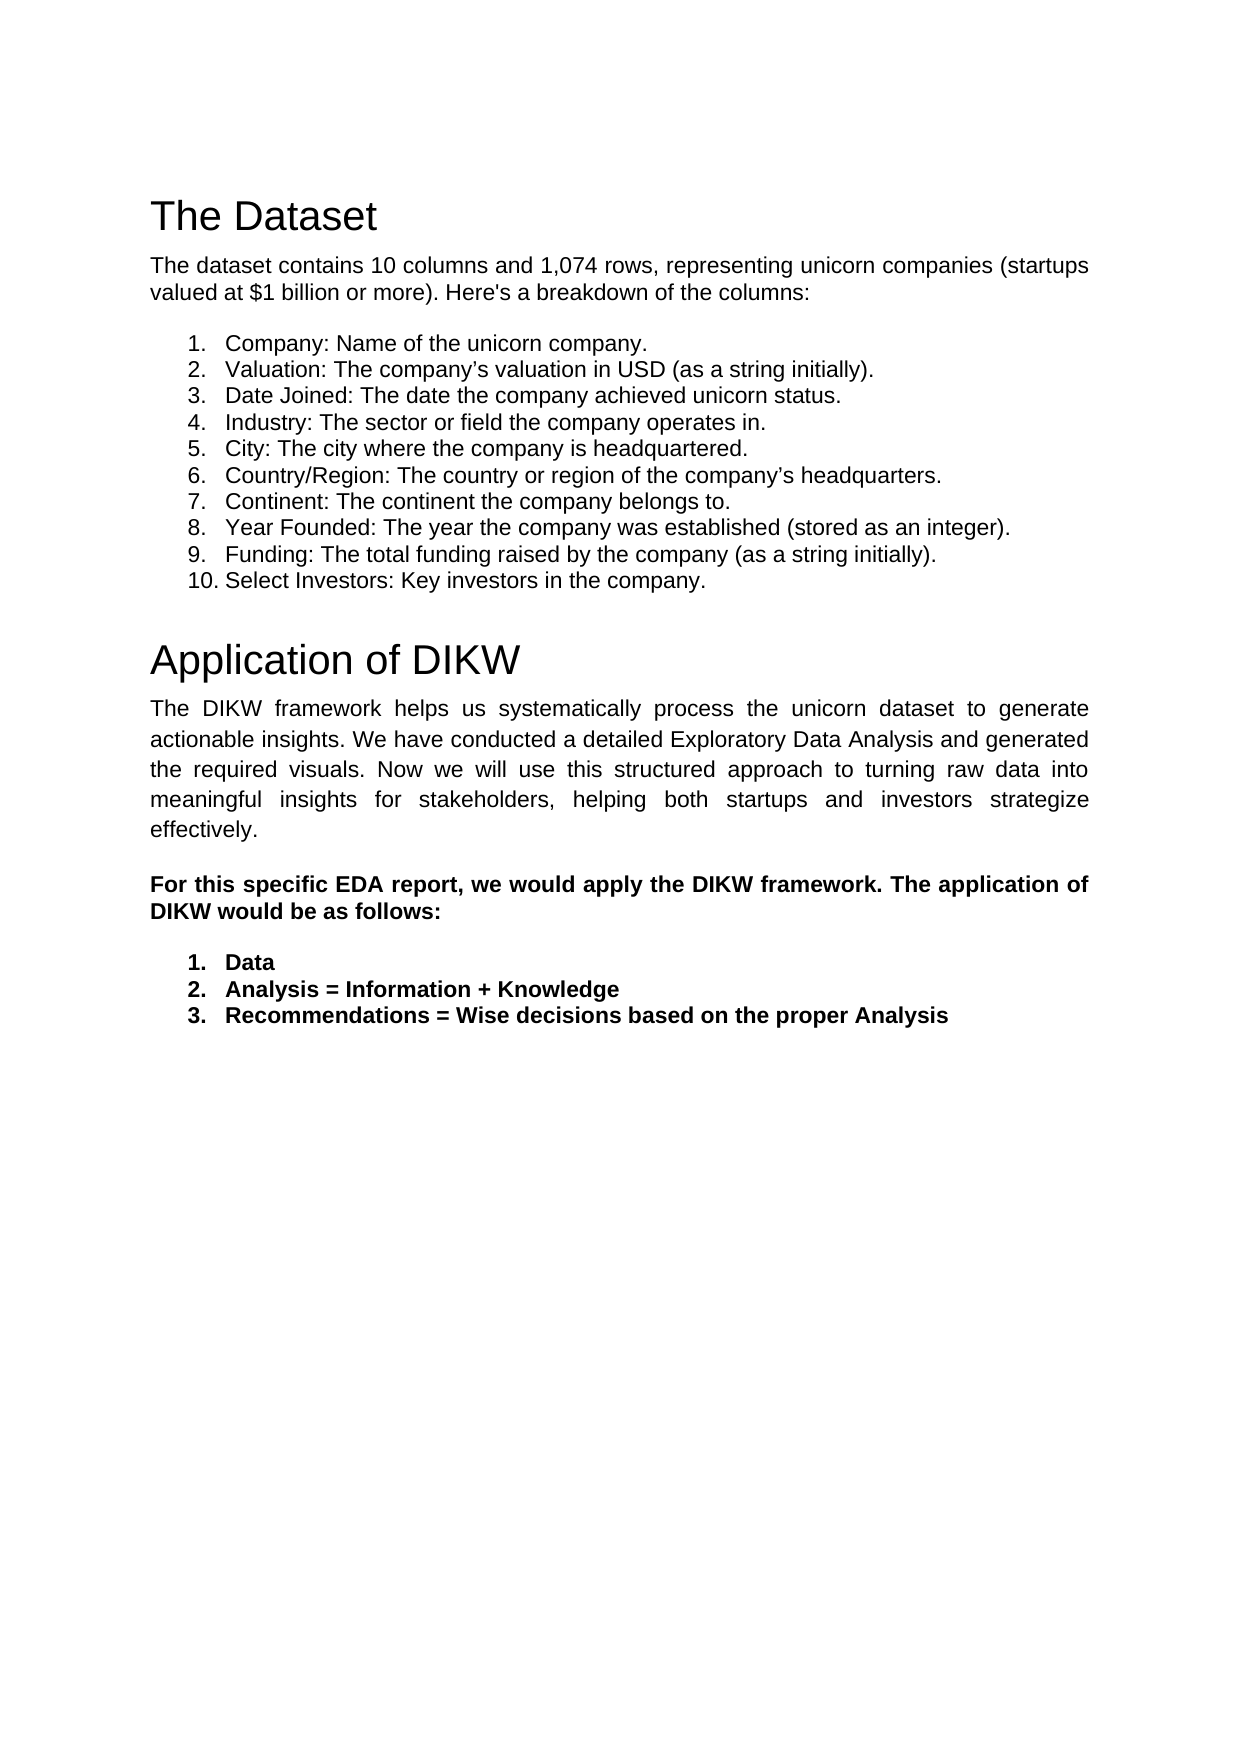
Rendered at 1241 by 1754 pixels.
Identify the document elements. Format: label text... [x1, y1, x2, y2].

list Valuation: The company’s valuation in USD (as a string initially). [187, 356, 1090, 382]
list Continent: The continent the company belongs to. [187, 488, 1090, 514]
list City: The city where the company is headquartered. [187, 435, 1090, 462]
list Recommendations = Wise decisions based on the proper Analysis [187, 1002, 1090, 1028]
list Country/Region: The country or region of the company’s headquarters. [187, 462, 1090, 488]
text The dataset contains 10 columns and 1,074 rows, representing unicorn companies (startups valued at $1 billion or more). Here's a breakdown of the columns: [150, 252, 1090, 305]
list Analysis = Information + Knowledge [187, 976, 1090, 1002]
list Select Investors: Key investors in the company. [187, 567, 1090, 593]
list Date Joined: The date the company achieved unicorn status. [187, 382, 1090, 409]
text The DIKW framework helps us systematically process the unicorn dataset to generate actionable insights. We have conducted a detailed Exploratory Data Analysis and generated the required visuals. Now we will use this structured approach to turning raw data into meaningful insights for stakeholders, helping both startups and investors strategize effectively. [150, 695, 1090, 843]
list Industry: The sector or field the company operates in. [187, 409, 1090, 435]
list Year Founded: The year the company was established (stored as an integer). [187, 514, 1090, 541]
list Data [187, 949, 1090, 976]
text For this specific EDA report, we would apply the DIKW framework. The application of DIKW would be as follows: [150, 871, 1090, 924]
subtitle The Dataset [150, 192, 1090, 239]
list Company: Name of the unicorn company. [187, 330, 1090, 356]
subtitle Application of DIKW [150, 635, 1090, 683]
list Funding: The total funding raised by the company (as a string initially). [187, 541, 1090, 567]
